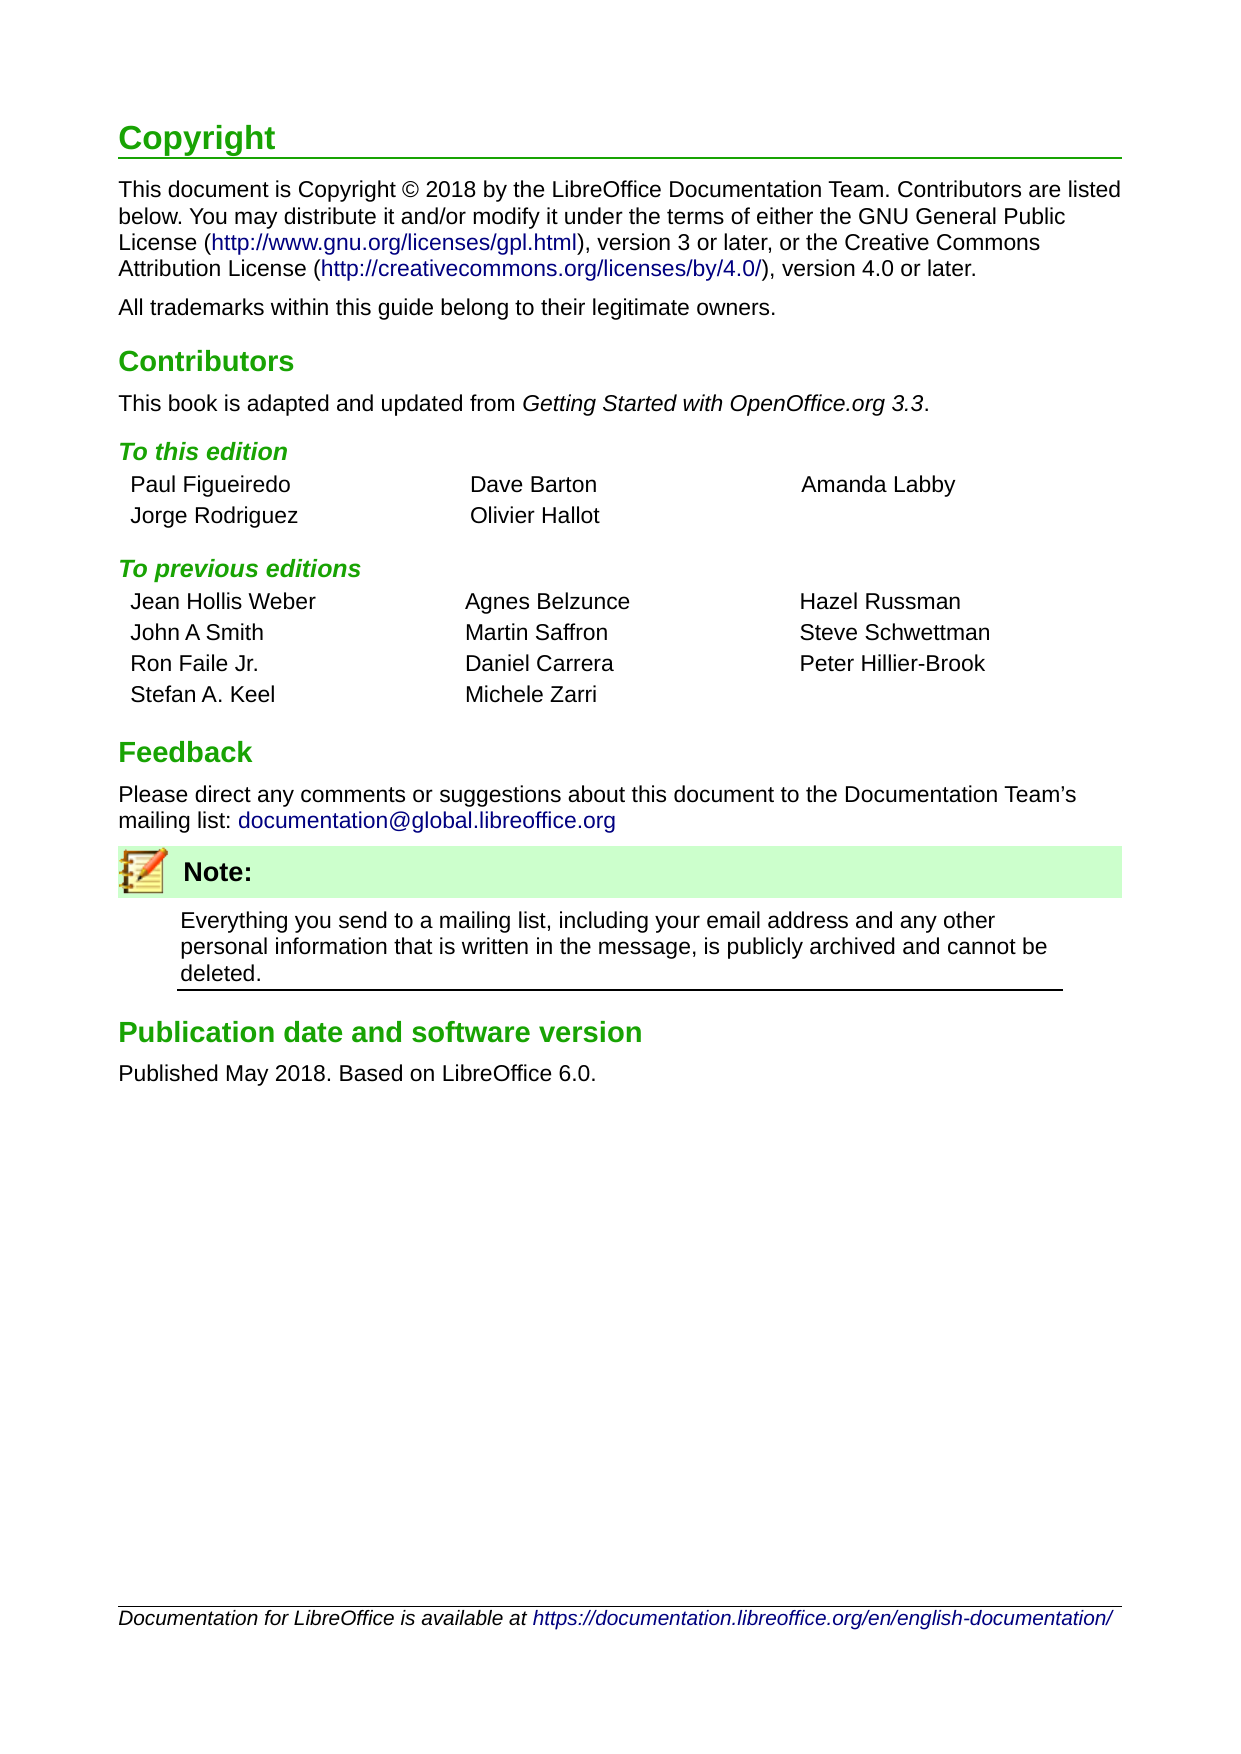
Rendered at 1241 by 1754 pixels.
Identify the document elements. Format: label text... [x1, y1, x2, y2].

table_header Agnes Belzunce [453, 588, 787, 619]
table_header Hazel Russman [788, 588, 1122, 619]
text Everything you send to a mailing list, including your email address and any other personal information that is written in the message, is publicly archived and cannot be deleted. [177, 904, 1063, 989]
table_cell Olivier Hallot [458, 502, 789, 533]
subtitle Note: [118, 846, 1122, 898]
table_header Jean Hollis Weber [118, 588, 453, 619]
text All trademarks within this guide belong to their legitimate owners. [118, 294, 1122, 321]
picture [119, 846, 170, 897]
text Published May 2018. Based on LibreOffice 6.0. [118, 1060, 1122, 1086]
table_cell Martin Saffron [453, 619, 787, 650]
text Please direct any comments or suggestions about this document to the Documentation Team’s mailing list: documentation@global.libreoffice.org [118, 781, 1122, 833]
subtitle Contributors [118, 344, 1122, 378]
subtitle Publication date and software version [118, 1014, 1122, 1048]
table_cell Steve Schwettman [788, 619, 1122, 650]
subtitle To this edition [118, 437, 1122, 465]
subtitle Copyright [118, 118, 1122, 157]
table_cell John A Smith [118, 619, 453, 650]
table_cell Stefan A. Keel [118, 681, 453, 712]
text This book is adapted and updated from Getting Started with OpenOffice.org 3.3. [118, 389, 1122, 416]
table_cell Daniel Carrera [453, 650, 787, 681]
table_cell Michele Zarri [453, 681, 787, 712]
table_cell [788, 681, 1122, 712]
subtitle Feedback [118, 735, 1122, 769]
table_cell Ron Faile Jr. [118, 650, 453, 681]
table_cell Jorge Rodriguez [118, 502, 458, 533]
table_header Dave Barton [458, 471, 789, 502]
subtitle To previous editions [118, 553, 1122, 582]
text This document is Copyright © 2018 by the LibreOffice Documentation Team. Contributors are listed below. You may distribute it and/or modify it under the terms of either the GNU General Public License (http://www.gnu.org/licenses/gpl.html), version 3 or later, or the Creative Commons Attribution License (http://creativecommons.org/licenses/by/4.0/), version 4.0 or later. [118, 176, 1122, 282]
table_header Amanda Labby [789, 471, 1122, 502]
table_cell Peter Hillier-Brook [788, 650, 1122, 681]
table_header Paul Figueiredo [118, 471, 458, 502]
table_cell [789, 502, 1122, 533]
